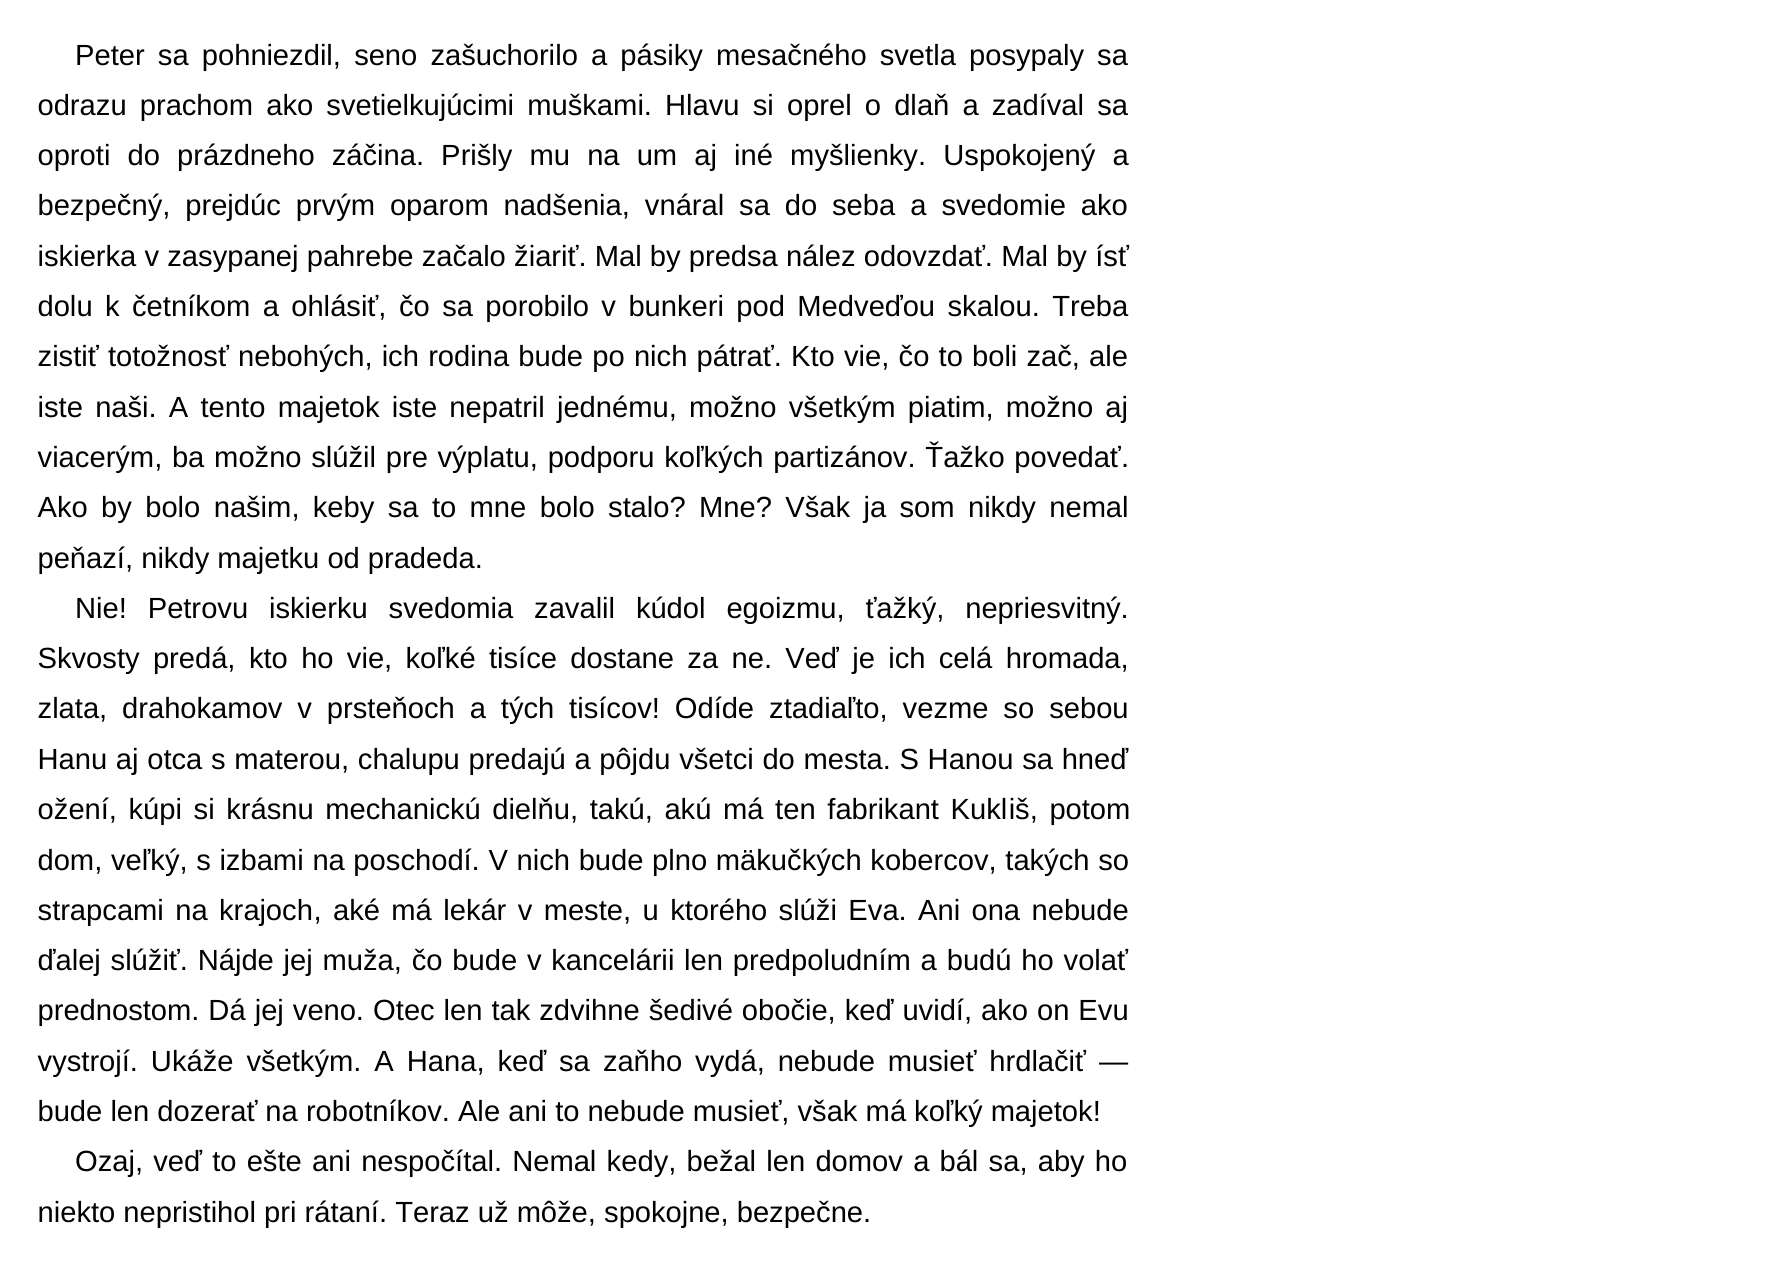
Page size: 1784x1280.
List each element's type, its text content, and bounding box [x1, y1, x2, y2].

text Nie! Petrovu iskierku svedomia zavalil kúdol egoizmu, ťažký, nepriesvitný. Skvosty predá, kto ho vie, koľké tisíce dostane za ne. Veď je ich celá hromada, zlata, drahokamov v prsteňoch a tých tisícov! Odíde ztadiaľto, vezme so sebou Hanu aj otca s materou, chalupu predajú a pôjdu všetci do mesta. S Hanou sa hneď ožení, kúpi si krásnu mechanickú dielňu, takú, akú má ten fabrikant Kukliš, potom dom, veľký, s izbami na poschodí. V nich bude plno mäkučkých kobercov, takých so strapcami na krajoch, aké má lekár v meste, u ktorého slúži Eva. Ani ona nebude ďalej slúžiť. Nájde jej muža, čo bude v kancelárii len predpoludním a budú ho volať prednostom. Dá jej veno. Otec len tak zdvihne šedivé obočie, keď uvidí, ako on Evu vystrojí. Ukáže všetkým. A Hana, keď sa zaňho vydá, nebude musieť hrdlačiť — bude len dozerať na robotníkov. Ale ani to nebude musieť, však má koľký majetok! [37, 591, 1130, 1128]
text Peter sa pohniezdil, seno zašuchorilo a pásiky mesačného svetla posypaly sa odrazu prachom ako svetielkujúcimi muškami. Hlavu si oprel o dlaň a zadíval sa oproti do prázdneho záčina. Prišly mu na um aj iné myšlienky. Uspokojený a bezpečný, prejdúc prvým oparom nadšenia, vnáral sa do seba a svedomie ako iskierka v zasypanej pahrebe začalo žiariť. Mal by predsa nález odovzdať. Mal by ísť dolu k četníkom a ohlásiť, čo sa porobilo v bunkeri pod Medveďou skalou. Treba zistiť totožnosť nebohých, ich rodina bude po nich pátrať. Kto vie, čo to boli zač, ale iste naši. A tento majetok iste nepatril jednému, možno všetkým piatim, možno aj viacerým, ba možno slúžil pre výplatu, podporu koľkých partizánov. Ťažko povedať. Ako by bolo našim, keby sa to mne bolo stalo? Mne? Však ja som nikdy nemal peňazí, nikdy majetku od pradeda. [37, 37, 1130, 574]
text Ozaj, veď to ešte ani nespočítal. Nemal kedy, bežal len domov a bál sa, aby ho niekto nepristihol pri rátaní. Teraz už môže, spokojne, bezpečne. [37, 1144, 1130, 1228]
